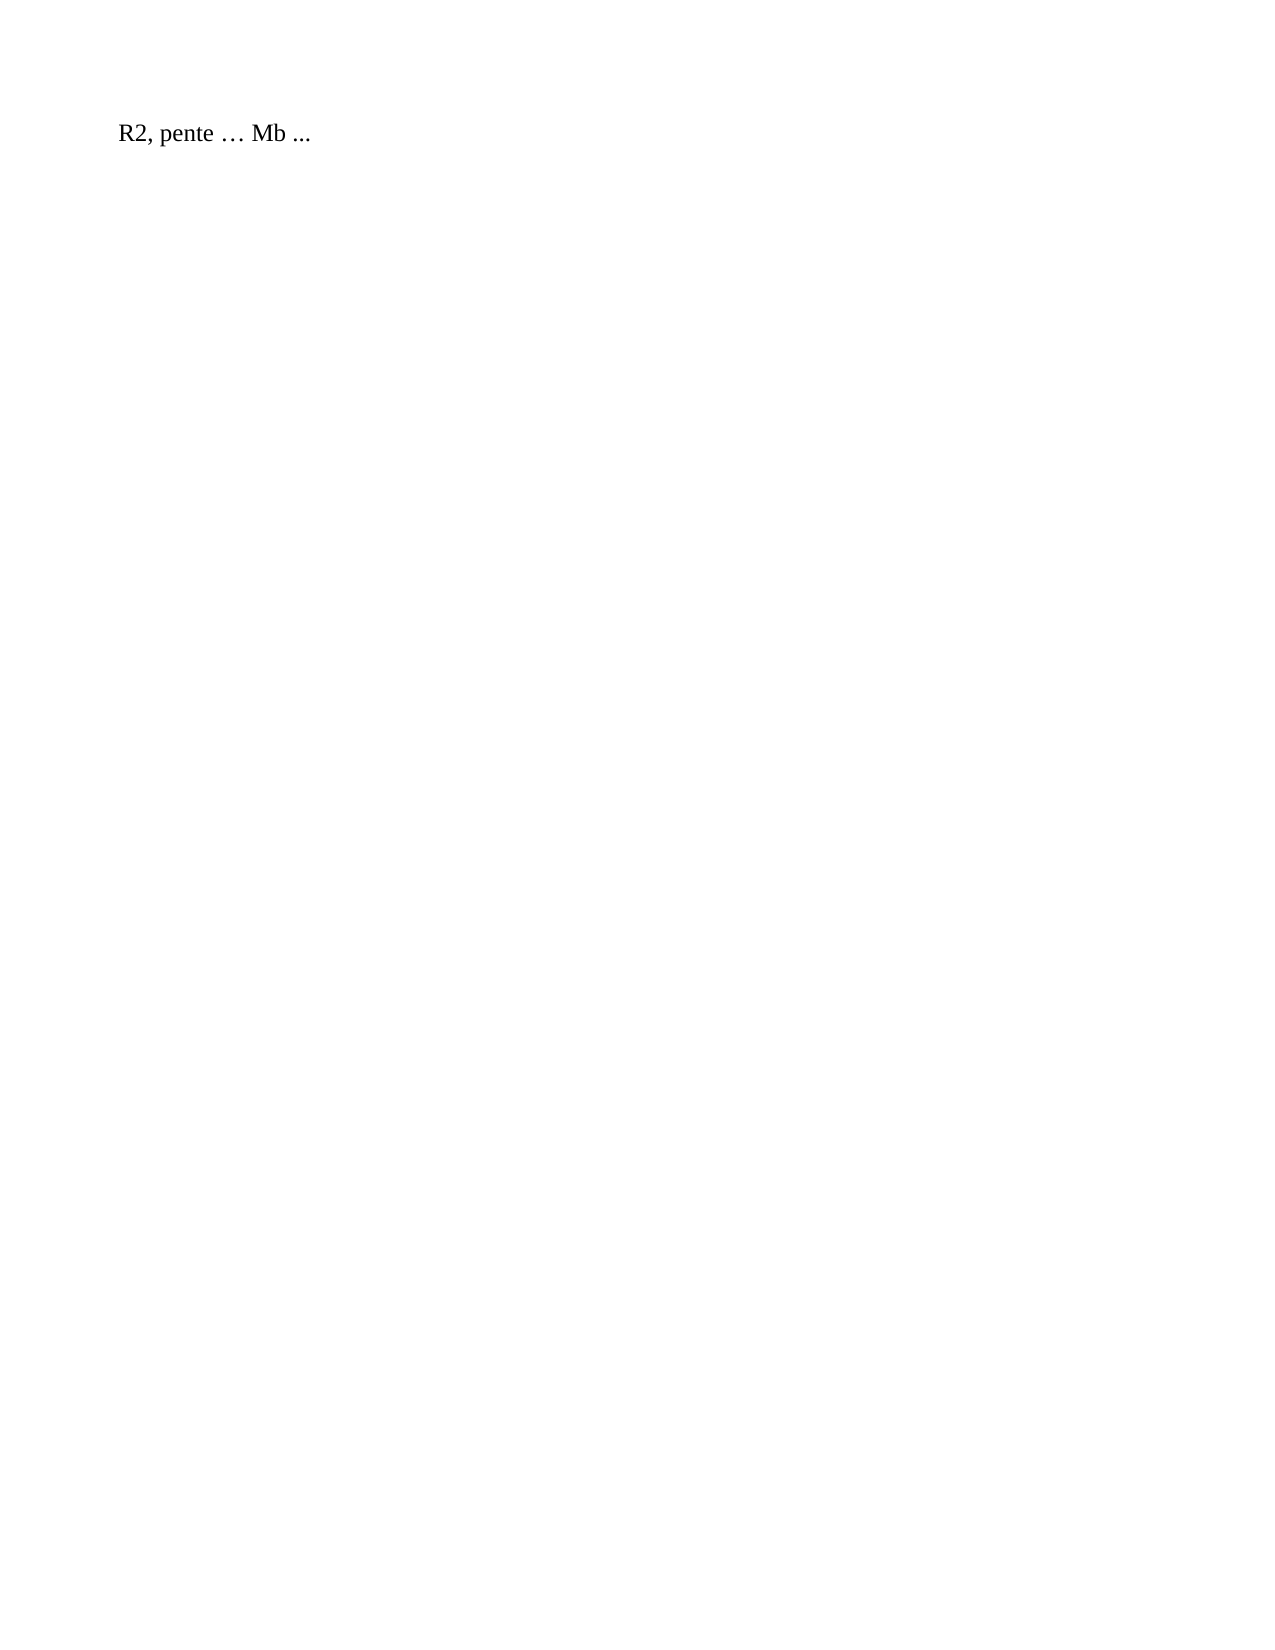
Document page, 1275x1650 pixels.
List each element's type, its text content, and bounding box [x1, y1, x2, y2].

text R2, pente … Mb ... [118, 118, 1157, 147]
